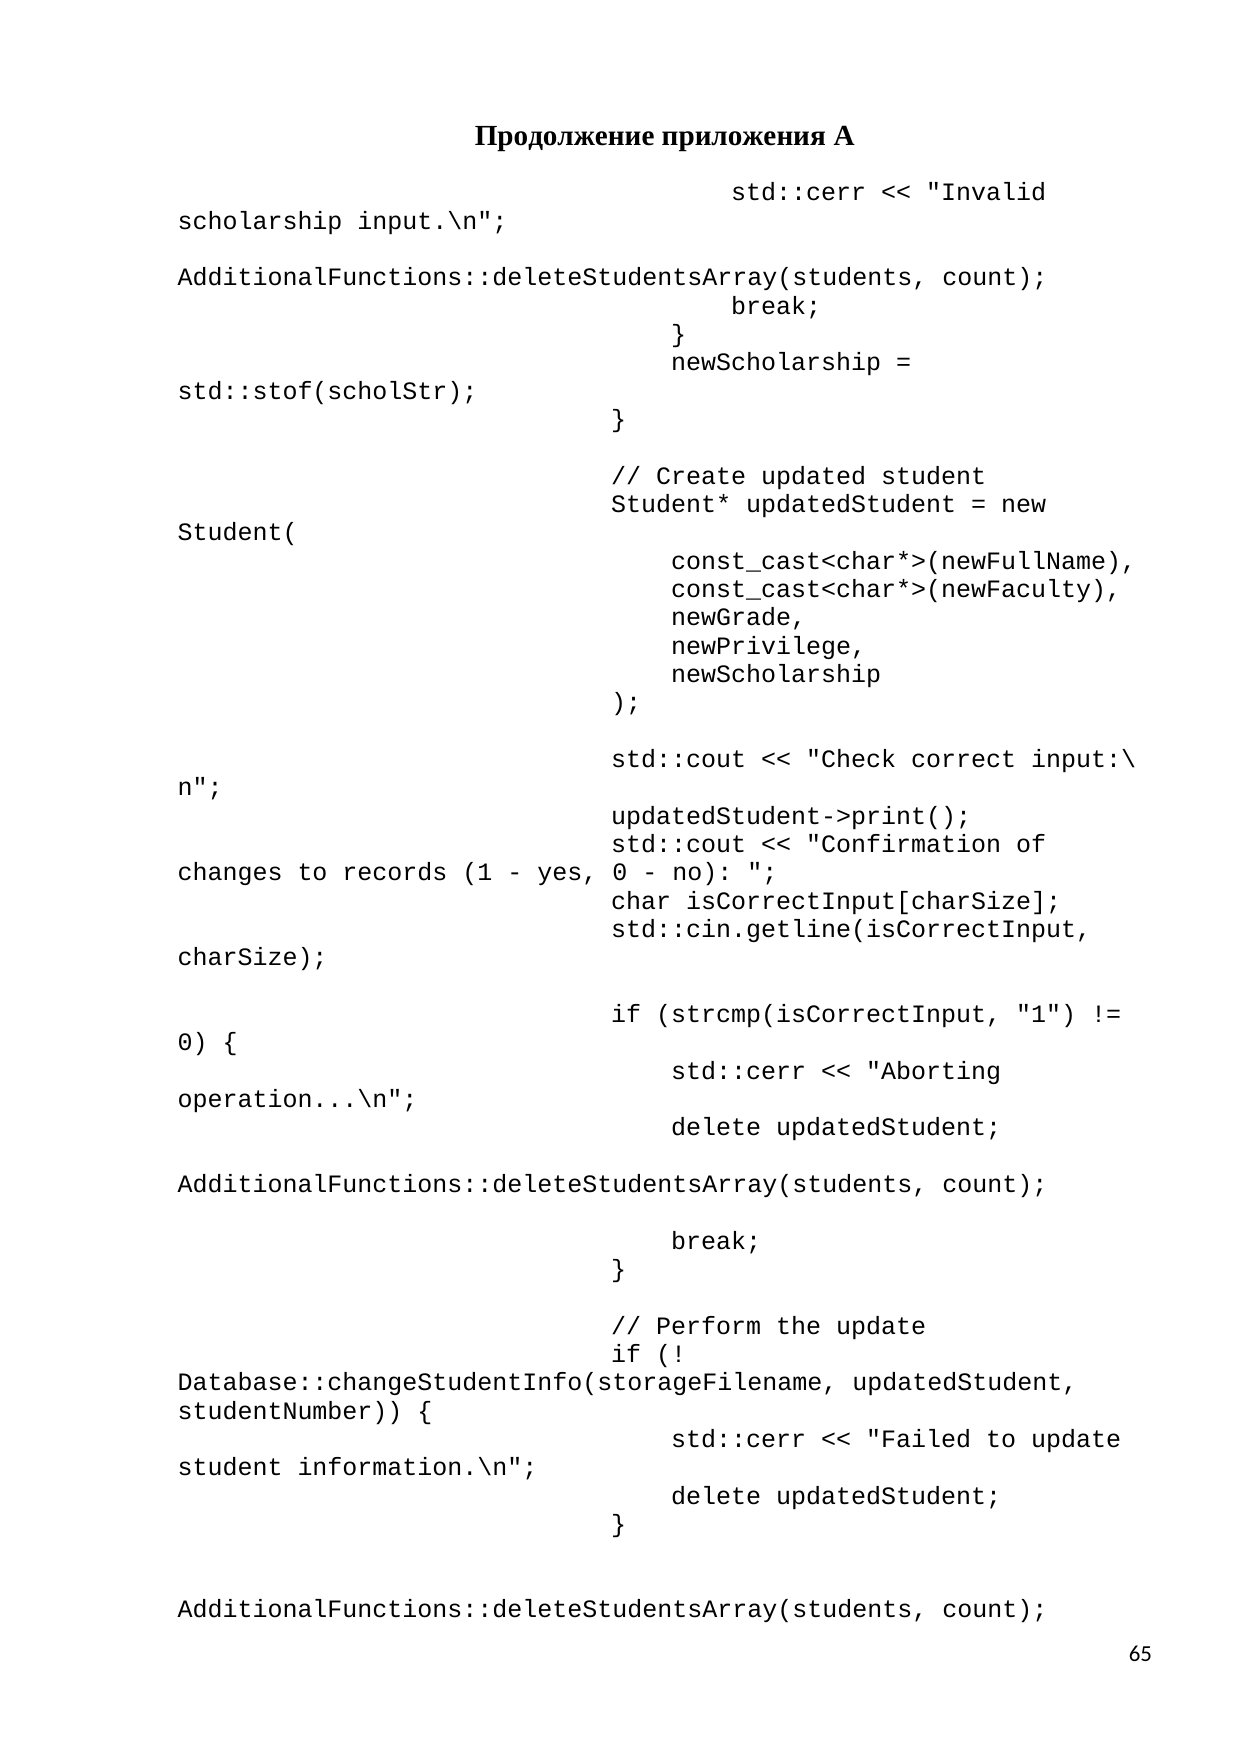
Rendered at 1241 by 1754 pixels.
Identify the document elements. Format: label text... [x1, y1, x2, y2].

text if (!Database::changeStudentInfo(storageFilename, updatedStudent, studentNumber)) { [177, 1342, 1152, 1427]
subtitle Продолжение приложения А [177, 118, 1152, 152]
text AdditionalFunctions::deleteStudentsArray(students, count); [177, 1568, 1152, 1625]
text delete updatedStudent; [177, 1115, 1152, 1143]
text break; [177, 1228, 1152, 1257]
text } [177, 1257, 1152, 1285]
text updatedStudent->print(); [177, 803, 1152, 832]
text AdditionalFunctions::deleteStudentsArray(students, count); [177, 1143, 1152, 1200]
text const_cast<char*>(newFullName), [177, 548, 1152, 577]
text char isCorrectInput[charSize]; [177, 888, 1152, 917]
text ); [177, 690, 1152, 718]
text std::cout << "Check correct input:\n"; [177, 747, 1152, 803]
text newPrivilege, [177, 633, 1152, 662]
text newScholarship [177, 662, 1152, 690]
text const_cast<char*>(newFaculty), [177, 577, 1152, 605]
text break; [177, 293, 1152, 322]
text // Create updated student [177, 463, 1152, 492]
text } [177, 1512, 1152, 1540]
text newScholarship = std::stof(scholStr); [177, 350, 1152, 407]
text } [177, 407, 1152, 435]
text Student* updatedStudent = new Student( [177, 492, 1152, 548]
text if (strcmp(isCorrectInput, "1") != 0) { [177, 1002, 1152, 1058]
text std::cerr << "Aborting operation...\n"; [177, 1058, 1152, 1115]
text std::cerr << "Invalid scholarship input.\n"; [177, 180, 1152, 237]
text std::cout << "Confirmation of changes to records (1 - yes, 0 - no): "; [177, 832, 1152, 888]
text std::cin.getline(isCorrectInput, charSize); [177, 917, 1152, 973]
text delete updatedStudent; [177, 1483, 1152, 1512]
text std::cerr << "Failed to update student information.\n"; [177, 1427, 1152, 1483]
text } [177, 322, 1152, 350]
text AdditionalFunctions::deleteStudentsArray(students, count); [177, 237, 1152, 293]
text // Perform the update [177, 1313, 1152, 1342]
text newGrade, [177, 605, 1152, 633]
